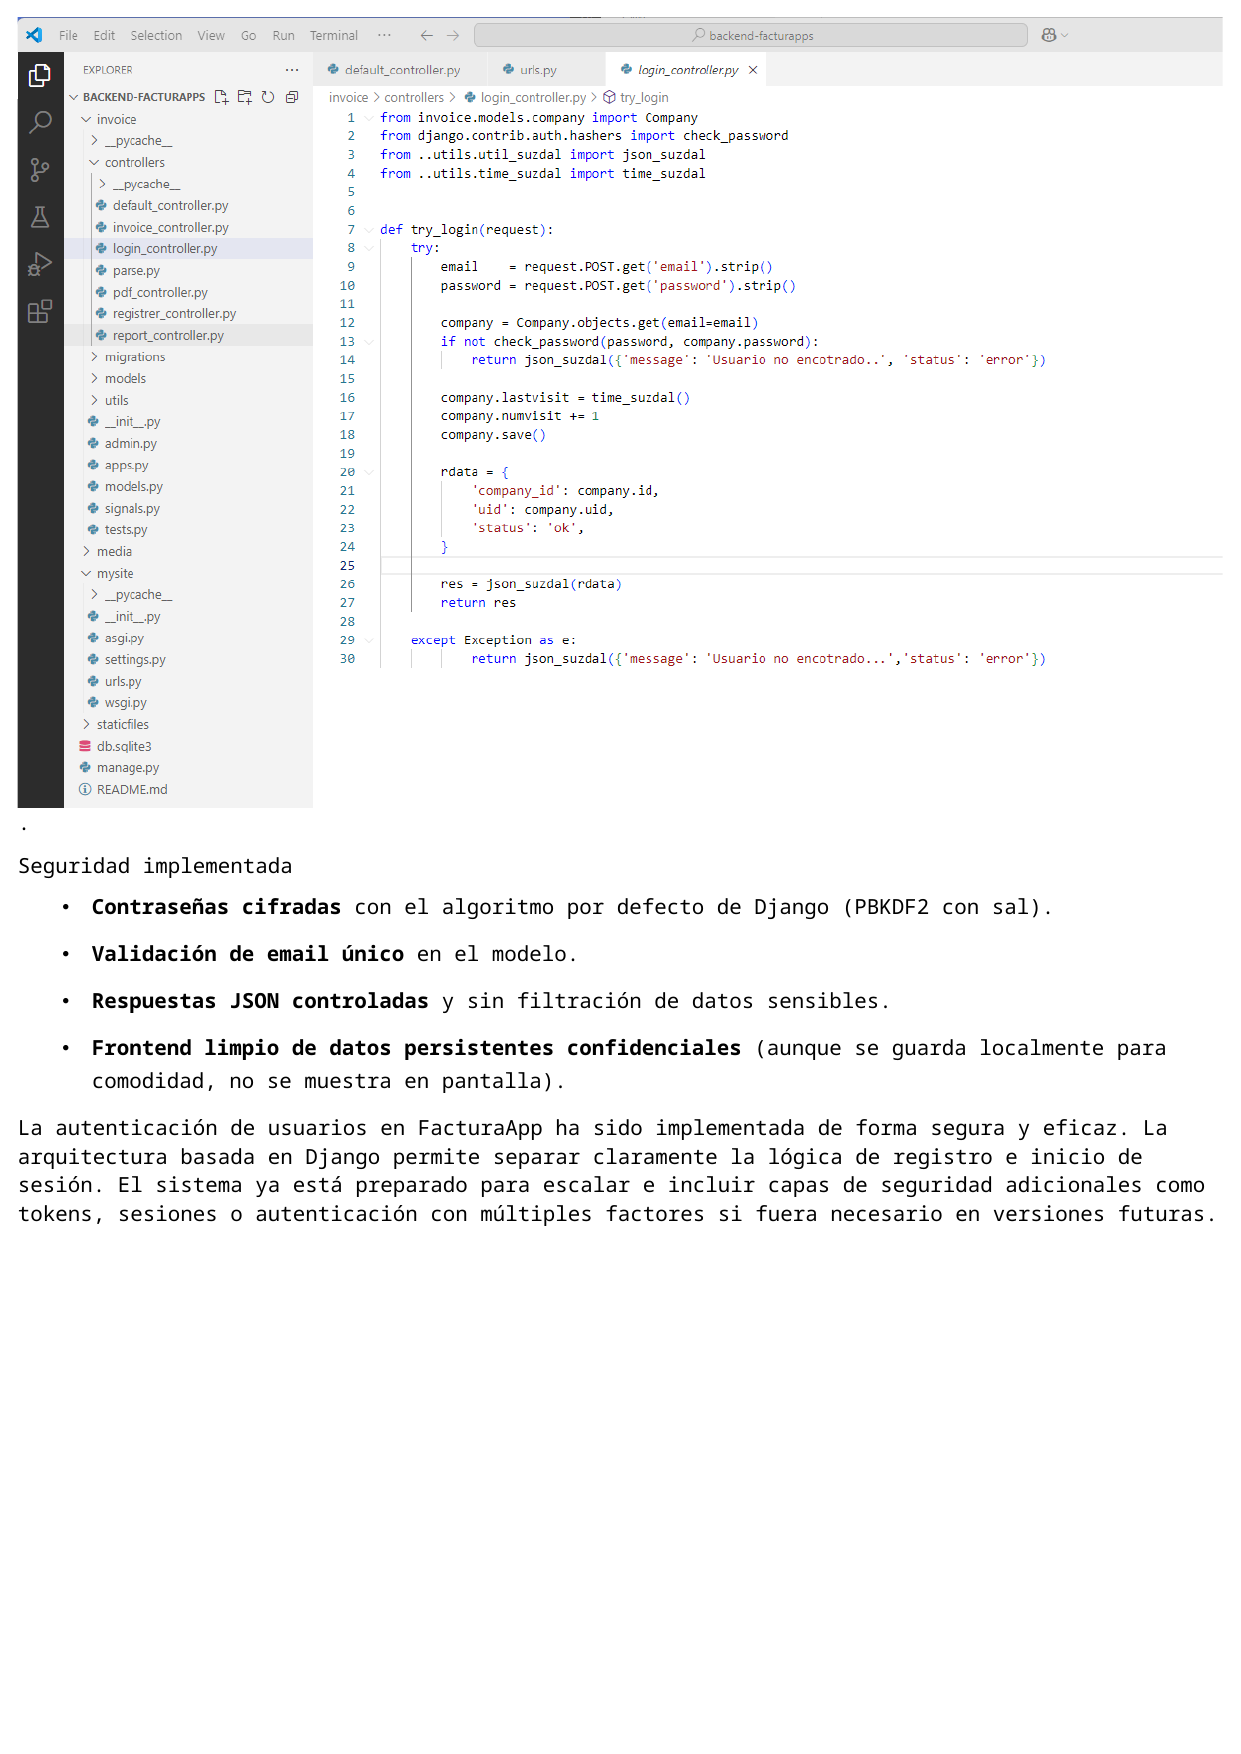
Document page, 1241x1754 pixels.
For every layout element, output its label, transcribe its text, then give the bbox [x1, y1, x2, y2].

text La autenticación de usuarios en FacturaApp ha sido implementada de forma segura y eficaz. La arquitectura basada en Django permite separar claramente la lógica de registro e inicio de sesión. El sistema ya está preparado para escalar e incluir capas de seguridad adicionales como tokens, sesiones o autenticación con múltiples factores si fuera necesario en versiones futuras. [18, 1113, 1222, 1227]
list Respuestas JSON controladas y sin filtración de datos sensibles. [62, 986, 1222, 1015]
list Frontend limpio de datos persistentes confidenciales (aunque se guarda localmente para comodidad, no se muestra en pantalla). [62, 1033, 1222, 1094]
list Validación de email único en el modelo. [62, 939, 1222, 968]
text . [18, 808, 1222, 836]
picture [17, 17, 1223, 808]
subtitle Seguridad implementada [18, 851, 1222, 879]
list Contraseñas cifradas con el algoritmo por defecto de Django (PBKDF2 con sal). [62, 892, 1222, 920]
